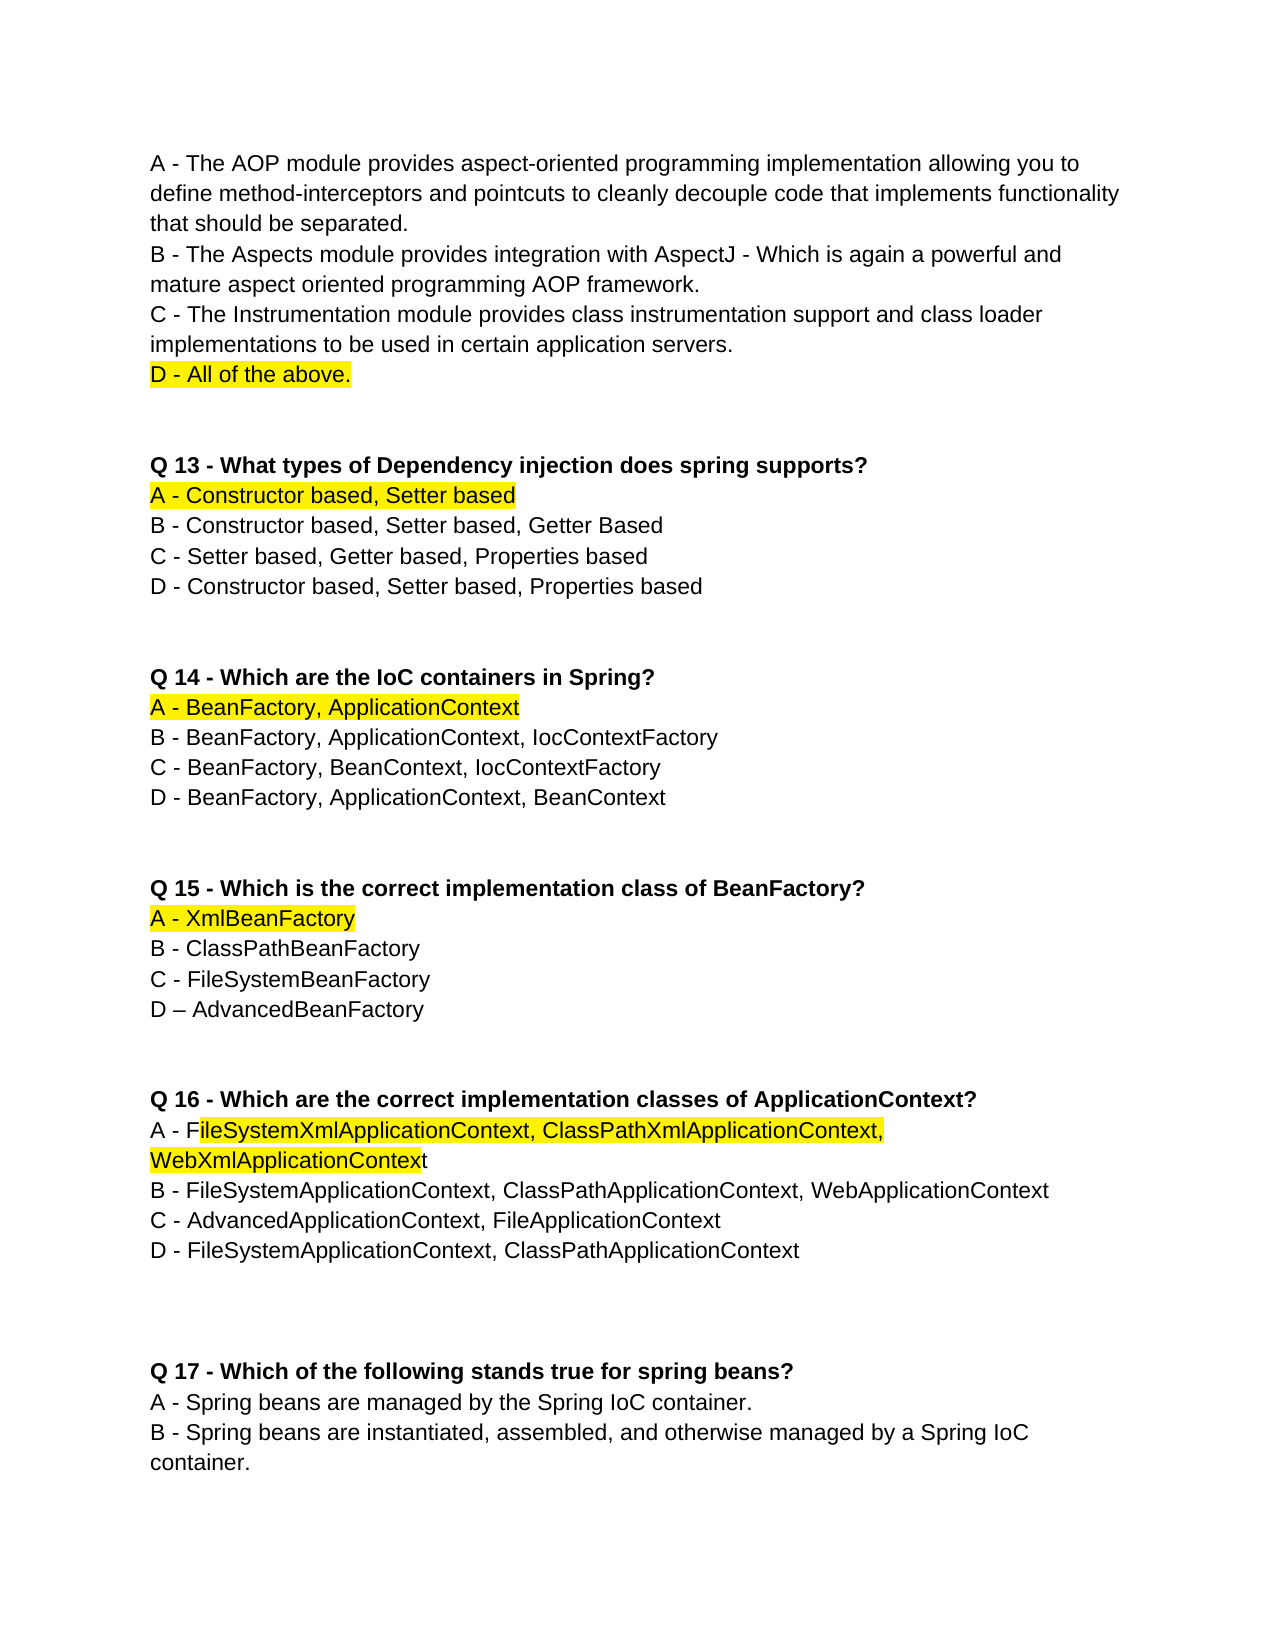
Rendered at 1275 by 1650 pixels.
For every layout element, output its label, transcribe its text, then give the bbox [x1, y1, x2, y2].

text D – AdvancedBeanFactory [150, 996, 1125, 1022]
text Q 15 - Which is the correct implementation class of BeanFactory? [150, 875, 1125, 901]
text Q 14 - Which are the IoC containers in Spring? [150, 663, 1125, 690]
text B - BeanFactory, ApplicationContext, IocContextFactory [150, 724, 1125, 750]
text D - Constructor based, Setter based, Properties based [150, 573, 1125, 599]
text D - BeanFactory, ApplicationContext, BeanContext [150, 784, 1125, 811]
text D - All of the above. [150, 361, 1125, 388]
text A - The AOP module provides aspect-oriented programming implementation allowing you to [150, 150, 1125, 176]
text define method-interceptors and pointcuts to cleanly decouple code that implements functionality [150, 180, 1125, 207]
text that should be separated. [150, 210, 1125, 237]
text B - ClassPathBeanFactory [150, 935, 1125, 962]
text Q 16 - Which are the correct implementation classes of ApplicationContext? [150, 1086, 1125, 1113]
text A - Spring beans are managed by the Spring IoC container. [150, 1388, 1125, 1415]
text C - Setter based, Getter based, Properties based [150, 543, 1125, 569]
text A - FileSystemXmlApplicationContext, ClassPathXmlApplicationContext, [150, 1117, 1125, 1143]
text B - FileSystemApplicationContext, ClassPathApplicationContext, WebApplicationContext [150, 1177, 1125, 1203]
text A - BeanFactory, ApplicationContext [150, 694, 1125, 720]
text A - XmlBeanFactory [150, 905, 1125, 932]
text C - BeanFactory, BeanContext, IocContextFactory [150, 754, 1125, 781]
text D - FileSystemApplicationContext, ClassPathApplicationContext [150, 1237, 1125, 1264]
text implementations to be used in certain application servers. [150, 331, 1125, 358]
text C - FileSystemBeanFactory [150, 966, 1125, 992]
text Q 13 - What types of Dependency injection does spring supports? [150, 452, 1125, 478]
text C - AdvancedApplicationContext, FileApplicationContext [150, 1207, 1125, 1234]
text WebXmlApplicationContext [150, 1147, 1125, 1173]
text A - Constructor based, Setter based [150, 482, 1125, 509]
text B - Constructor based, Setter based, Getter Based [150, 512, 1125, 539]
text B - The Aspects module provides integration with AspectJ - Which is again a powerful and mature aspect oriented programming AOP framework. [150, 241, 1125, 297]
text Q 17 - Which of the following stands true for spring beans? [150, 1358, 1125, 1385]
text B - Spring beans are instantiated, assembled, and otherwise managed by a Spring IoC container. [150, 1419, 1125, 1475]
text C - The Instrumentation module provides class instrumentation support and class loader [150, 301, 1125, 327]
